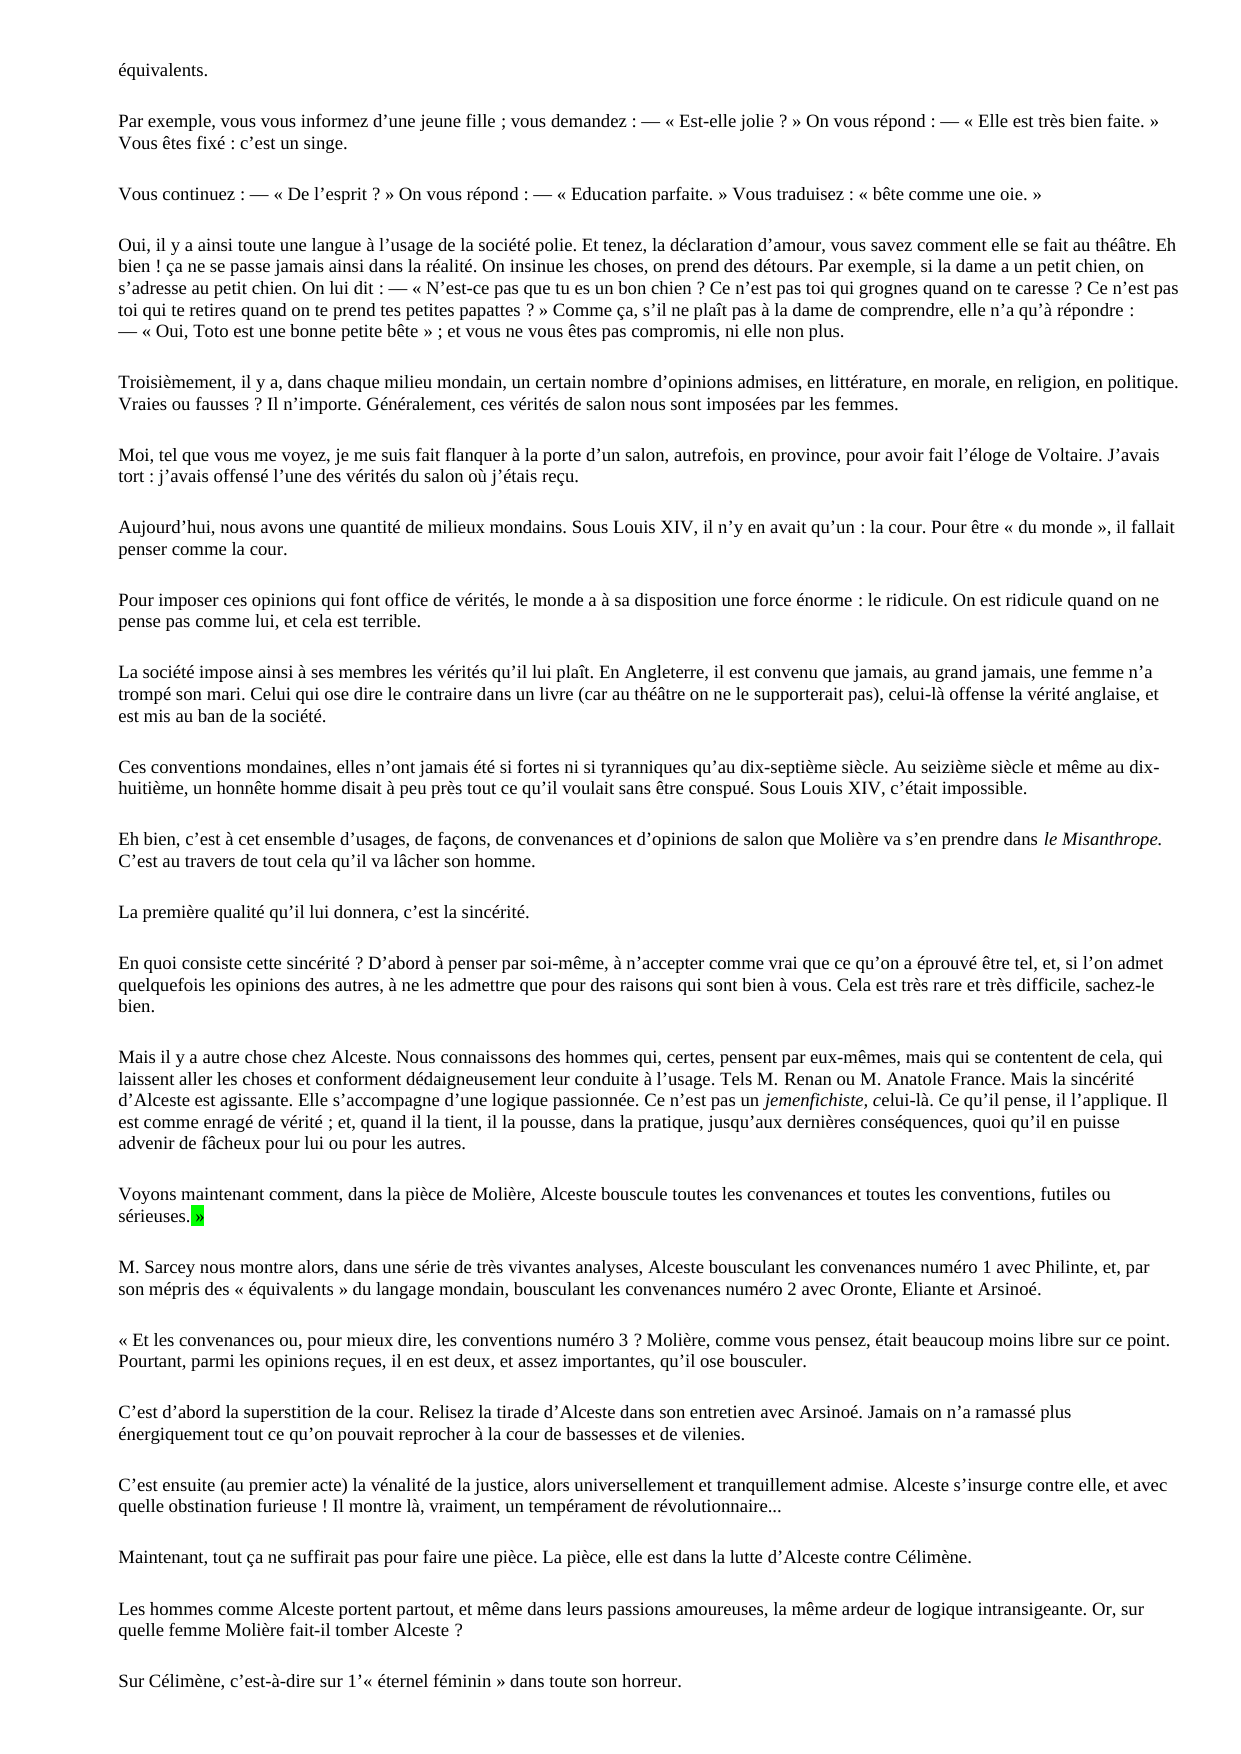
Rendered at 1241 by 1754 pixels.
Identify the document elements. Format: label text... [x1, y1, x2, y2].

text équivalents. [118, 59, 1181, 81]
text C’est d’abord la superstition de la cour. Relisez la tirade d’Alceste dans son entretien avec Arsinoé. Jamais on n’a ramassé plus énergiquement tout ce qu’on pouvait reprocher à la cour de bassesses et de vilenies. [118, 1401, 1181, 1444]
text Moi, tel que vous me voyez, je me suis fait flanquer à la porte d’un salon, autrefois, en province, pour avoir fait l’éloge de Voltaire. J’avais tort : j’avais offensé l’une des vérités du salon où j’étais reçu. [118, 444, 1181, 487]
text La société impose ainsi à ses membres les vérités qu’il lui plaît. En Angleterre, il est convenu que jamais, au grand jamais, une femme n’a trompé son mari. Celui qui ose dire le contraire dans un livre (car au théâtre on ne le supporterait pas), celui-là offense la vérité anglaise, et est mis au ban de la société. [118, 661, 1181, 726]
text C’est ensuite (au premier acte) la vénalité de la justice, alors universellement et tranquillement admise. Alceste s’insurge contre elle, et avec quelle obstination furieuse ! Il montre là, vraiment, un tempérament de révolutionnaire... [118, 1474, 1181, 1517]
text Pour imposer ces opinions qui font office de vérités, le monde a à sa disposition une force énorme : le ridicule. On est ridicule quand on ne pense pas comme lui, et cela est terrible. [118, 589, 1181, 632]
text Vous continuez : — « De l’esprit ? » On vous répond : — « Education parfaite. » Vous traduisez : « bête comme une oie. » [118, 183, 1181, 204]
text Maintenant, tout ça ne suffirait pas pour faire une pièce. La pièce, elle est dans la lutte d’Alceste contre Célimène. [118, 1546, 1181, 1568]
text M. Sarcey nous montre alors, dans une série de très vivantes analyses, Alceste bousculant les convenances numéro 1 avec Philinte, et, par son mépris des « équivalents » du langage mondain, bousculant les convenances numéro 2 avec Oronte, Eliante et Arsinoé. [118, 1256, 1181, 1299]
text Eh bien, c’est à cet ensemble d’usages, de façons, de convenances et d’opinions de salon que Molière va s’en prendre dans le Misanthrope. C’est au travers de tout cela qu’il va lâcher son homme. [118, 828, 1181, 871]
text En quoi consiste cette sincérité ? D’abord à penser par soi-même, à n’accepter comme vrai que ce qu’on a éprouvé être tel, et, si l’on admet quelquefois les opinions des autres, à ne les admettre que pour des raisons qui sont bien à vous. Cela est très rare et très difficile, sachez-le bien. [118, 952, 1181, 1017]
text La première qualité qu’il lui donnera, c’est la sincérité. [118, 901, 1181, 922]
text Troisièmement, il y a, dans chaque milieu mondain, un certain nombre d’opinions admises, en littérature, en morale, en religion, en politique. Vraies ou fausses ? Il n’importe. Généralement, ces vérités de salon nous sont imposées par les femmes. [118, 371, 1181, 414]
text « Et les convenances ou, pour mieux dire, les conventions numéro 3 ? Molière, comme vous pensez, était beaucoup moins libre sur ce point. Pourtant, parmi les opinions reçues, il en est deux, et assez importantes, qu’il ose bousculer. [118, 1328, 1181, 1372]
text Aujourd’hui, nous avons une quantité de milieux mondains. Sous Louis XIV, il n’y en avait qu’un : la cour. Pour être « du monde », il fallait penser comme la cour. [118, 516, 1181, 559]
text Voyons maintenant comment, dans la pièce de Molière, Alceste bouscule toutes les convenances et toutes les conventions, futiles ou sérieuses. » [118, 1183, 1181, 1226]
text Mais il y a autre chose chez Alceste. Nous connaissons des hommes qui, certes, pensent par eux-mêmes, mais qui se contentent de cela, qui laissent aller les choses et conforment dédaigneusement leur conduite à l’usage. Tels M. Renan ou M. Anatole France. Mais la sincérité d’Alceste est agissante. Elle s’accompagne d’une logique passionnée. Ce n’est pas un jemenfichiste, celui-là. Ce qu’il pense, il l’applique. Il est comme enragé de vérité ; et, quand il la tient, il la pousse, dans la pratique, jusqu’aux dernières conséquences, quoi qu’il en puisse advenir de fâcheux pour lui ou pour les autres. [118, 1046, 1181, 1154]
text Sur Célimène, c’est-à-dire sur 1’« éternel féminin » dans toute son horreur. [118, 1670, 1181, 1692]
text Par exemple, vous vous informez d’une jeune fille ; vous demandez : — « Est-elle jolie ? » On vous répond : — « Elle est très bien faite. » Vous êtes fixé : c’est un singe. [118, 110, 1181, 153]
text Oui, il y a ainsi toute une langue à l’usage de la société polie. Et tenez, la déclaration d’amour, vous savez comment elle se fait au théâtre. Eh bien ! ça ne se passe jamais ainsi dans la réalité. On insinue les choses, on prend des détours. Par exemple, si la dame a un petit chien, on s’adresse au petit chien. On lui dit : — « N’est-ce pas que tu es un bon chien ? Ce n’est pas toi qui grognes quand on te caresse ? Ce n’est pas toi qui te retires quand on te prend tes petites papattes ? » Comme ça, s’il ne plaît pas à la dame de comprendre, elle n’a qu’à répondre : — « Oui, Toto est une bonne petite bête » ; et vous ne vous êtes pas compromis, ni elle non plus. [118, 234, 1181, 342]
text Ces conventions mondaines, elles n’ont jamais été si fortes ni si tyranniques qu’au dix-septième siècle. Au seizième siècle et même au dix-huitième, un honnête homme disait à peu près tout ce qu’il voulait sans être conspué. Sous Louis XIV, c’était impossible. [118, 756, 1181, 799]
text Les hommes comme Alceste portent partout, et même dans leurs passions amoureuses, la même ardeur de logique intransigeante. Or, sur quelle femme Molière fait-il tomber Alceste ? [118, 1597, 1181, 1641]
